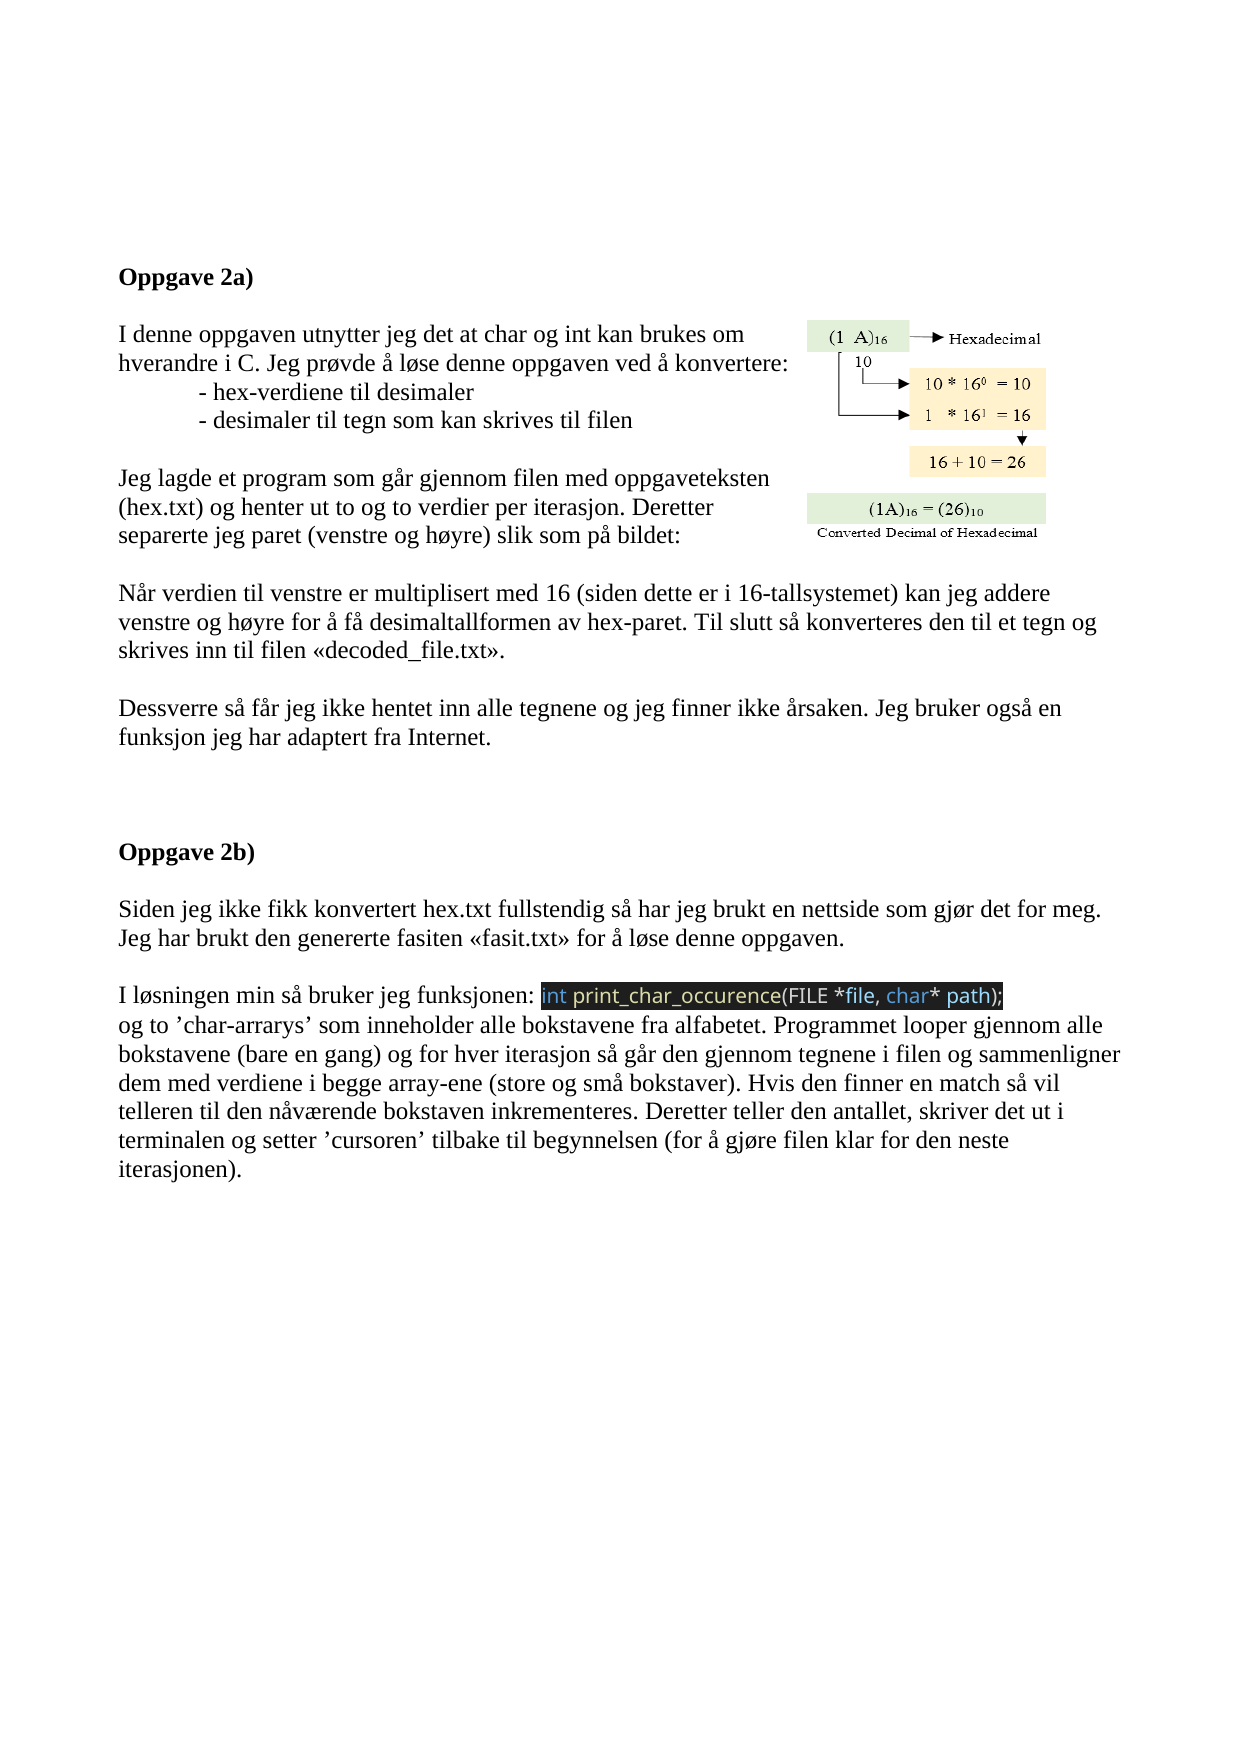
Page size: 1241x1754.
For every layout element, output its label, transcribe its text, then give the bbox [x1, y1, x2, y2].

text I løsningen min så bruker jeg funksjonen: int print_char_occurence(FILE *file, char* path); [118, 981, 1122, 1010]
text Dessverre så får jeg ikke hentet inn alle tegnene og jeg finner ikke årsaken. Jeg bruker også en funksjon jeg har adaptert fra Internet. [118, 693, 1122, 751]
text [1059, 463, 1122, 549]
text - desimaler til tegn som kan skrives til filen [118, 406, 797, 434]
text Når verdien til venstre er multiplisert med 16 (siden dette er i 16-tallsystemet) kan jeg addere venstre og høyre for å få desimaltallformen av hex-paret. Til slutt så konverteres den til et tegn og skrives inn til filen «decoded_file.txt». [118, 578, 1122, 664]
text I denne oppgaven utnytter jeg det at char og int kan brukes om hverandre i C. Jeg prøvde å løse denne oppgaven ved å konvertere: [118, 319, 797, 377]
text Oppgave 2b) [118, 837, 1122, 866]
text og to ’char-arrarys’ som inneholder alle bokstavene fra alfabetet. Programmet looper gjennom alle bokstavene (bare en gang) og for hver iterasjon så går den gjennom tegnene i filen og sammenligner dem med verdiene i begge array-ene (store og små bokstaver). Hvis den finner en match så vil telleren til den nåværende bokstaven inkrementeres. Deretter teller den antallet, skriver det ut i terminalen og setter ’cursoren’ tilbake til begynnelsen (for å gjøre filen klar for den neste iterasjonen). [118, 1010, 1122, 1183]
picture [797, 311, 1059, 549]
text Oppgave 2a) [118, 262, 1122, 291]
text Siden jeg ikke fikk konvertert hex.txt fullstendig så har jeg brukt en nettside som gjør det for meg. Jeg har brukt den genererte fasiten «fasit.txt» for å løse denne oppgaven. [118, 894, 1122, 952]
text Jeg lagde et program som går gjennom filen med oppgaveteksten (hex.txt) og henter ut to og to verdier per iterasjon. Deretter separerte jeg paret (venstre og høyre) slik som på bildet: [118, 463, 797, 549]
text [1059, 319, 1122, 377]
text - hex-verdiene til desimaler [118, 377, 797, 406]
text [1059, 406, 1122, 434]
text [1059, 377, 1122, 406]
